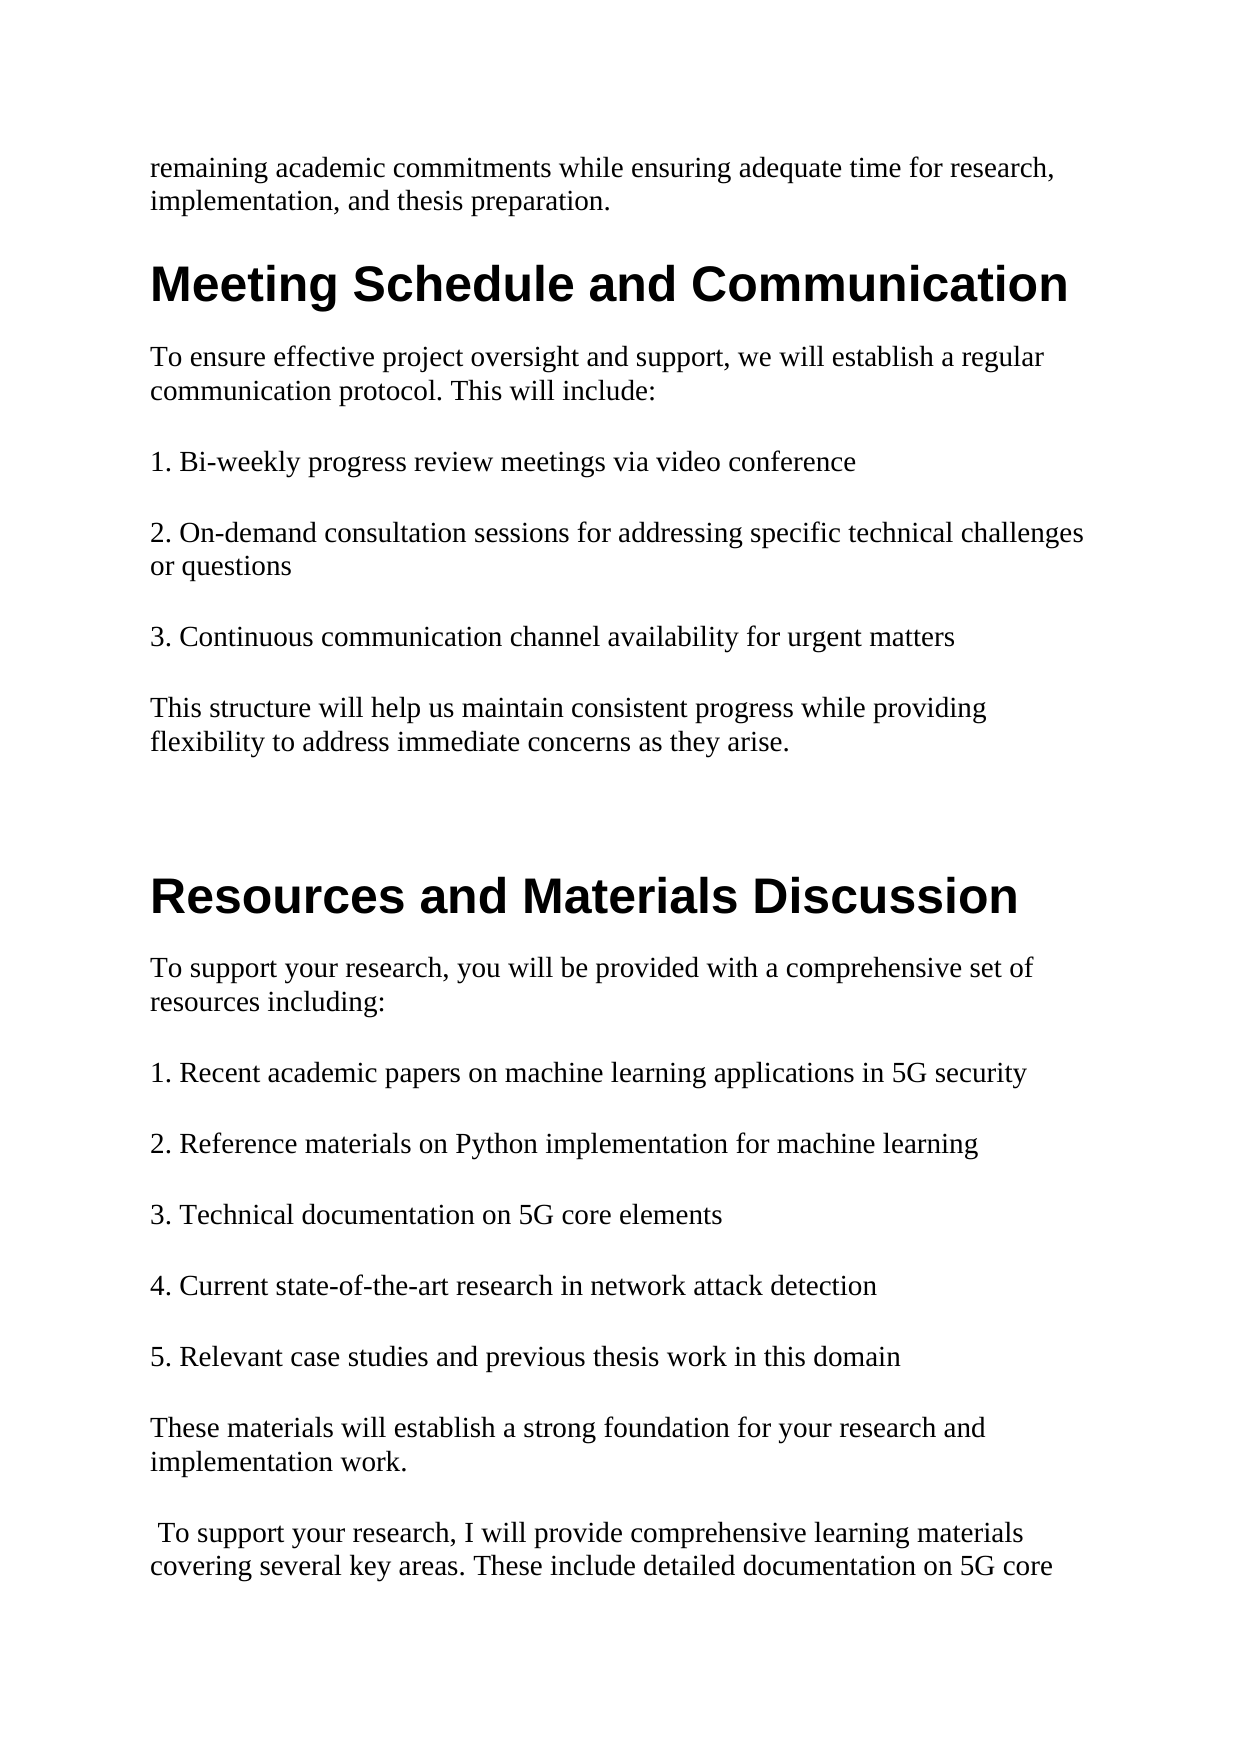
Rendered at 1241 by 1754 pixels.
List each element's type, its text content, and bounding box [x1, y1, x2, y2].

text 1. Bi-weekly progress review meetings via video conference [150, 444, 1090, 477]
text These materials will establish a strong foundation for your research and implementation work. [150, 1410, 1090, 1477]
text remaining academic commitments while ensuring adequate time for research, implementation, and thesis preparation. [150, 150, 1090, 217]
text To ensure effective project oversight and support, we will establish a regular communication protocol. This will include: [150, 339, 1090, 406]
text 2. On-demand consultation sessions for addressing specific technical challenges or questions [150, 515, 1090, 582]
text 3. Technical documentation on 5G core elements [150, 1197, 1090, 1231]
subtitle Resources and Materials Discussion [150, 866, 1090, 923]
text To support your research, you will be provided with a comprehensive set of resources including: [150, 951, 1090, 1018]
text 2. Reference materials on Python implementation for machine learning [150, 1126, 1090, 1160]
text 1. Recent academic papers on machine learning applications in 5G security [150, 1055, 1090, 1089]
text 3. Continuous communication channel availability for urgent matters [150, 619, 1090, 653]
text 4. Current state-of-the-art research in network attack detection [150, 1268, 1090, 1302]
text 5. Relevant case studies and previous thesis work in this domain [150, 1339, 1090, 1373]
text To support your research, I will provide comprehensive learning materials covering several key areas. These include detailed documentation on 5G core [150, 1515, 1090, 1582]
subtitle Meeting Schedule and Communication [150, 254, 1090, 312]
text This structure will help us maintain consistent progress while providing flexibility to address immediate concerns as they arise. [150, 690, 1090, 757]
